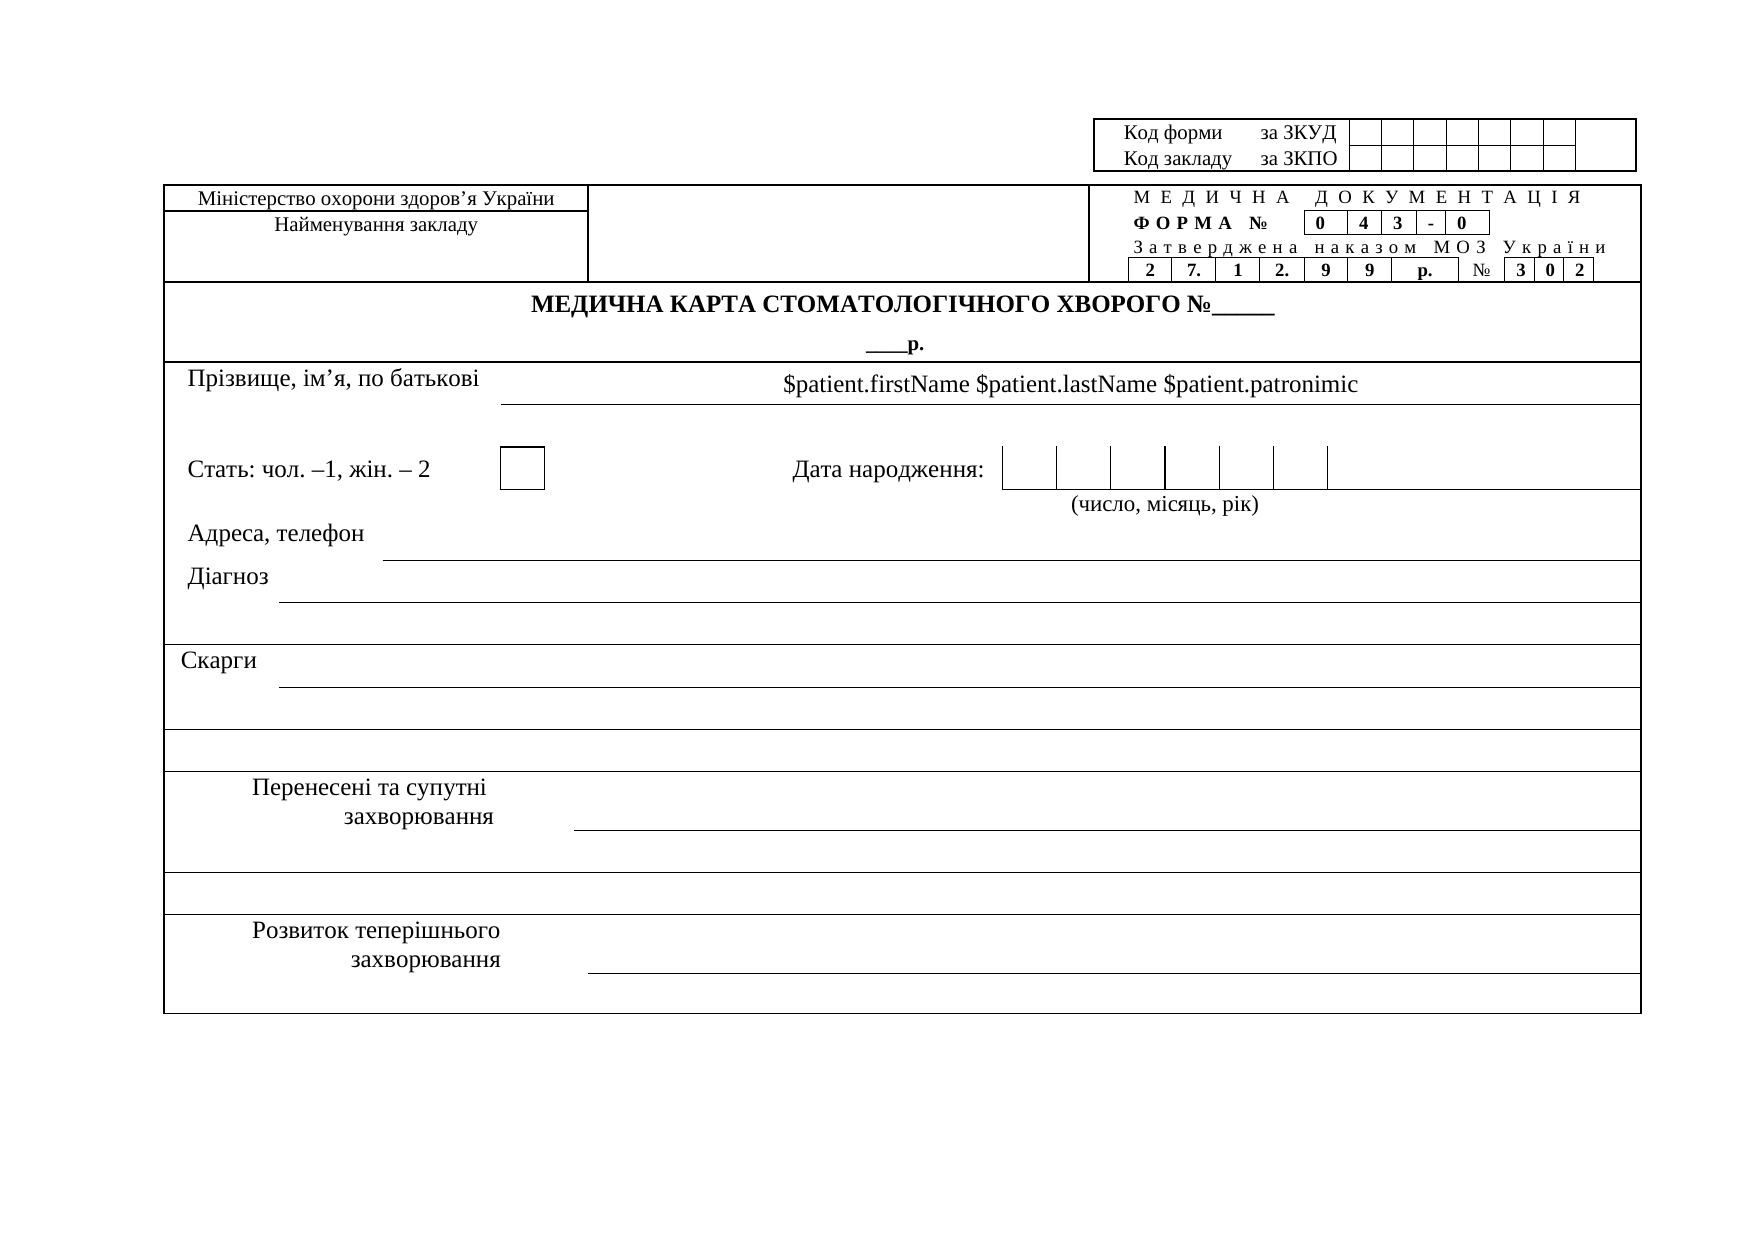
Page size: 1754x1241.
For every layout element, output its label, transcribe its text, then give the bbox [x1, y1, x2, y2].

table_cell [1479, 146, 1510, 170]
table_header [1544, 120, 1575, 144]
table_cell [781, 489, 1002, 518]
table_cell 9 [1348, 258, 1391, 281]
table_cell 7. [1172, 258, 1215, 281]
table_cell Дата народження: [781, 446, 1002, 489]
table_cell Прізвище, ім’я, по батькові [165, 363, 501, 404]
table_cell Розвиток теперішнього захворювання [165, 915, 588, 973]
table_cell [1579, 210, 1640, 233]
table_cell [165, 830, 1640, 872]
table_cell [1511, 146, 1543, 170]
table_cell за ЗКПО [1249, 145, 1349, 170]
table_cell [165, 973, 1640, 1013]
table_cell - [1417, 211, 1445, 233]
table_cell [1220, 446, 1273, 489]
table_cell 4 [1348, 211, 1381, 233]
table_cell [574, 772, 1640, 830]
table_header [1382, 120, 1413, 144]
table_cell 2 [1129, 258, 1171, 281]
table_cell Стать: чол. –1, жін. – 2 [165, 446, 500, 489]
table_cell Затверджена наказом МОЗ України [1090, 234, 1640, 257]
table_header МЕДИЧНА ДОКУМЕНТАЦІЯ [1090, 186, 1640, 210]
table_cell [165, 873, 1640, 914]
table_cell р. [1392, 258, 1458, 281]
table_cell [1594, 257, 1640, 281]
table_cell [1447, 146, 1478, 170]
table_cell [1166, 446, 1219, 489]
table_cell Перенесені та супутні захворювання [165, 772, 574, 830]
table_cell [1576, 145, 1635, 170]
table_cell [165, 730, 1640, 771]
table_header [589, 186, 1088, 281]
table_cell 2. [1260, 258, 1304, 281]
table_cell [165, 687, 1640, 729]
table_header [1447, 120, 1478, 144]
table_cell 0 [1305, 211, 1347, 233]
table_cell [1003, 446, 1056, 489]
table_cell [1350, 146, 1381, 170]
table_header [1511, 120, 1543, 144]
table_cell 3 [1505, 258, 1534, 281]
table_cell Скарги [165, 645, 279, 687]
table_cell [501, 405, 545, 446]
table_cell [1090, 257, 1128, 281]
table_cell [1328, 490, 1640, 518]
table_cell Діагноз [165, 560, 279, 602]
table_cell [588, 915, 1640, 973]
table_cell [1382, 146, 1413, 170]
table_cell [279, 645, 1640, 687]
table_header [1350, 120, 1381, 144]
table_cell [501, 490, 545, 518]
table_header [1576, 120, 1635, 144]
table_header Код форми [1095, 120, 1249, 144]
table_cell [165, 404, 501, 446]
table_header [1414, 120, 1446, 144]
table_cell 3 [1382, 211, 1416, 233]
table_cell [545, 446, 781, 489]
table_cell [501, 448, 544, 489]
table_cell [1111, 446, 1164, 489]
table_cell МЕДИЧНА КАРТА СТОМАТОЛОГІЧНОГО ХВОРОГО №_____ ____р. [165, 283, 1640, 361]
table_header за ЗКУД [1249, 120, 1349, 144]
table_cell 0 [1535, 258, 1563, 281]
table_cell [545, 489, 781, 518]
table_cell [1543, 210, 1579, 233]
table_cell [383, 519, 1640, 560]
table_cell [1490, 210, 1543, 233]
table_header Міністерство охорони здоров’я України [165, 186, 587, 210]
table_cell 2 [1564, 258, 1593, 281]
table_cell Найменування закладу [165, 212, 587, 281]
table_cell [1414, 146, 1446, 170]
table_cell № [1459, 257, 1504, 281]
table_cell (число, місяць, рік) [1003, 490, 1327, 518]
table_cell 9 [1305, 258, 1347, 281]
table_cell 0 [1446, 211, 1489, 233]
table_header [1479, 120, 1510, 144]
table_cell [165, 489, 501, 518]
table_cell [1057, 446, 1110, 489]
table_cell Код закладу [1095, 145, 1249, 170]
table_cell [279, 560, 1640, 602]
table_cell Адреса, телефон [165, 519, 382, 560]
table_cell [165, 602, 1640, 644]
table_cell [1274, 446, 1327, 489]
table_cell [1328, 446, 1640, 489]
table_cell [1544, 146, 1575, 170]
table_cell ФОРМА № [1090, 210, 1304, 233]
table_cell $patient.firstName $patient.lastName $patient.patronimic [501, 363, 1640, 404]
table_cell 1 [1216, 258, 1259, 281]
table_cell [545, 405, 1640, 446]
